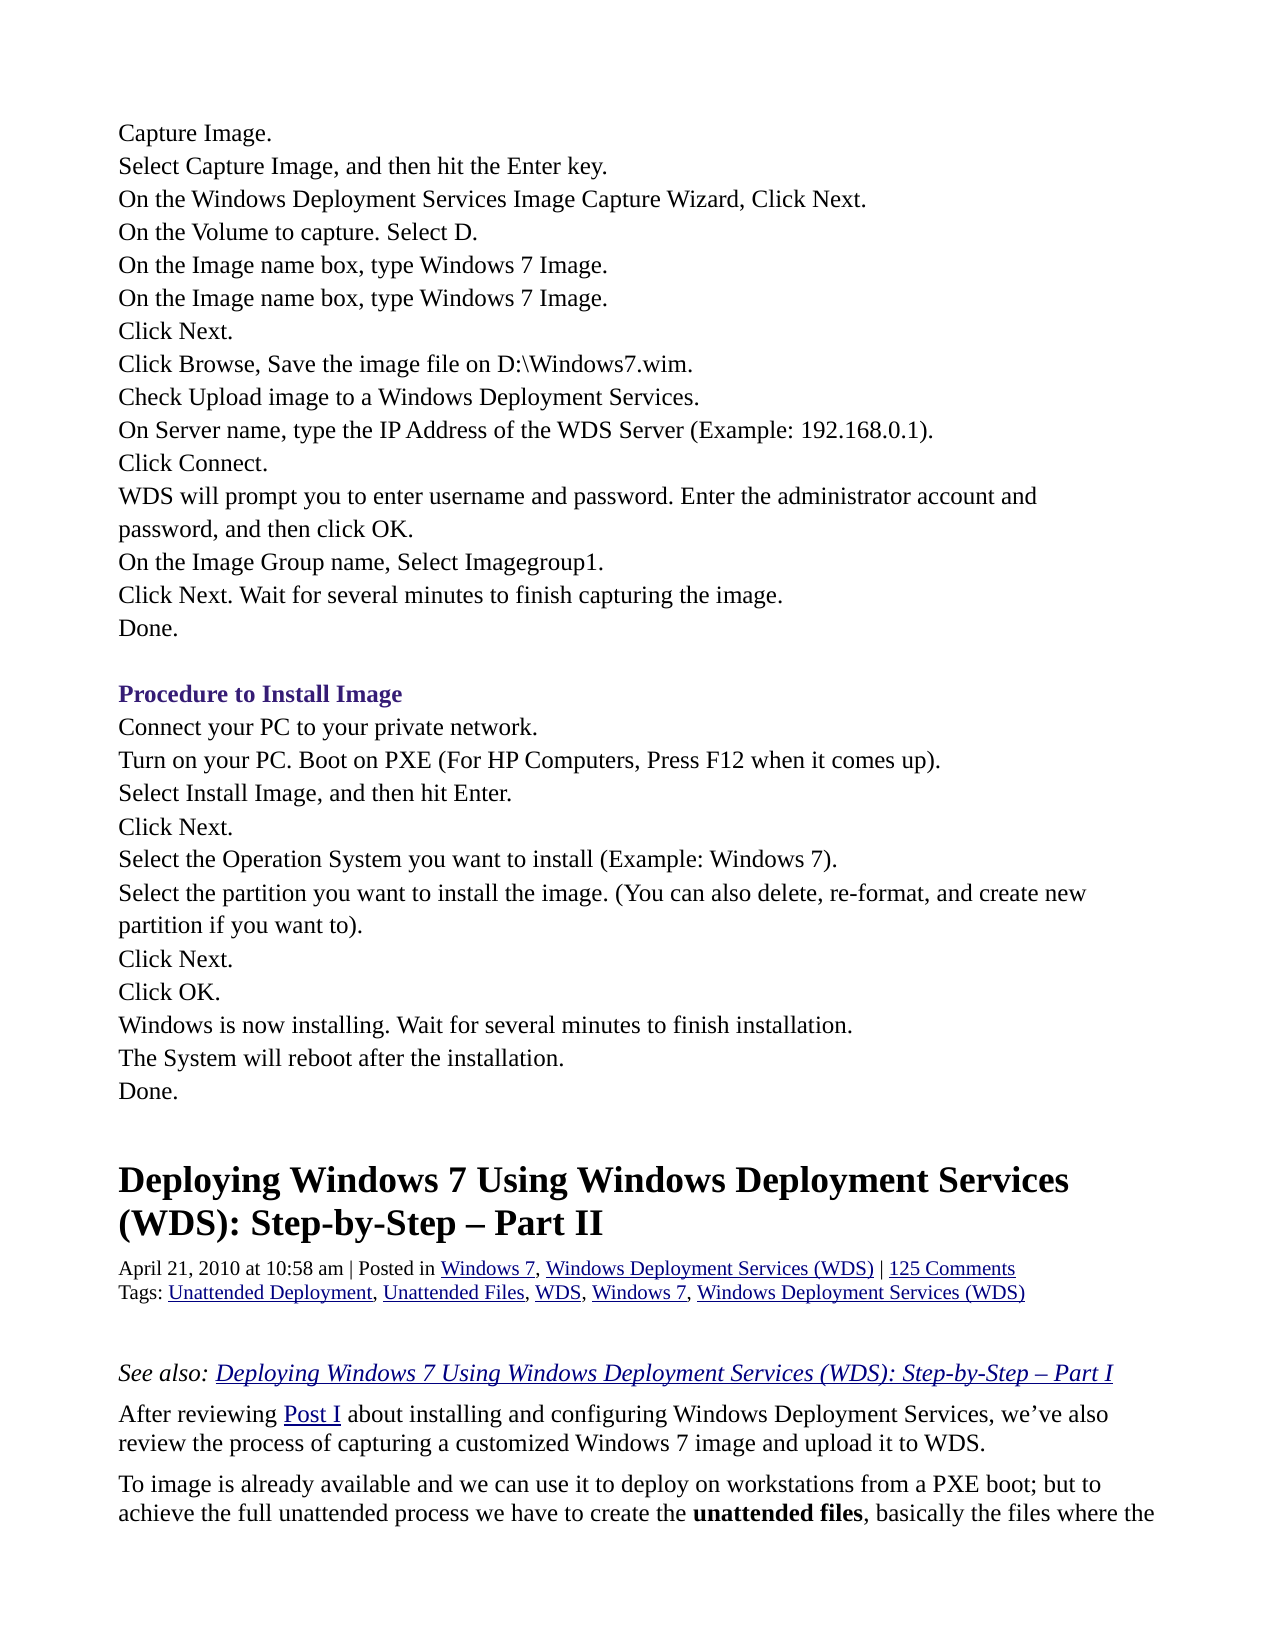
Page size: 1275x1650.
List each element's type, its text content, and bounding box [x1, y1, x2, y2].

text Capture Image. Select Capture Image, and then hit the Enter key. On the Windows Deployment Services Image Capture Wizard, Click Next. On the Volume to capture. Select D. On the Image name box, type Windows 7 Image. On the Image name box, type Windows 7 Image. Click Next. Click Browse, Save the image file on D:\Windows7.wim. Check Upload image to a Windows Deployment Services. On Server name, type the IP Address of the WDS Server (Example: 192.168.0.1). Click Connect. WDS will prompt you to enter username and password. Enter the administrator account and password, and then click OK. On the Image Group name, Select Imagegroup1. Click Next. Wait for several minutes to finish capturing the image. Done. Procedure to Install Image Connect your PC to your private network. Turn on your PC. Boot on PXE (For HP Computers, Press F12 when it comes up). Select Install Image, and then hit Enter. Click Next. Select the Operation System you want to install (Example: Windows 7). Select the partition you want to install the image. (You can also delete, re-format, and create new partition if you want to). Click Next. Click OK. Windows is now installing. Wait for several minutes to finish installation. The System will reboot after the installation. Done. [118, 118, 1157, 1104]
text April 21, 2010 at 10:58 am | Posted in Windows 7, Windows Deployment Services (WDS) | 125 Comments Tags: Unattended Deployment, Unattended Files, WDS, Windows 7, Windows Deployment Services (WDS) [118, 1256, 1157, 1304]
text See also: Deploying Windows 7 Using Windows Deployment Services (WDS): Step-by-Step – Part I [118, 1358, 1157, 1387]
text After reviewing Post I about installing and configuring Windows Deployment Services, we’ve also review the process of capturing a customized Windows 7 image and upload it to WDS. [118, 1399, 1157, 1457]
subtitle Deploying Windows 7 Using Windows Deployment Services (WDS): Step-by-Step – Part II [118, 1157, 1157, 1244]
text To image is already available and we can use it to deploy on workstations from a PXE boot; but to achieve the full unattended process we have to create the unattended files, basically the files where the [118, 1469, 1157, 1527]
